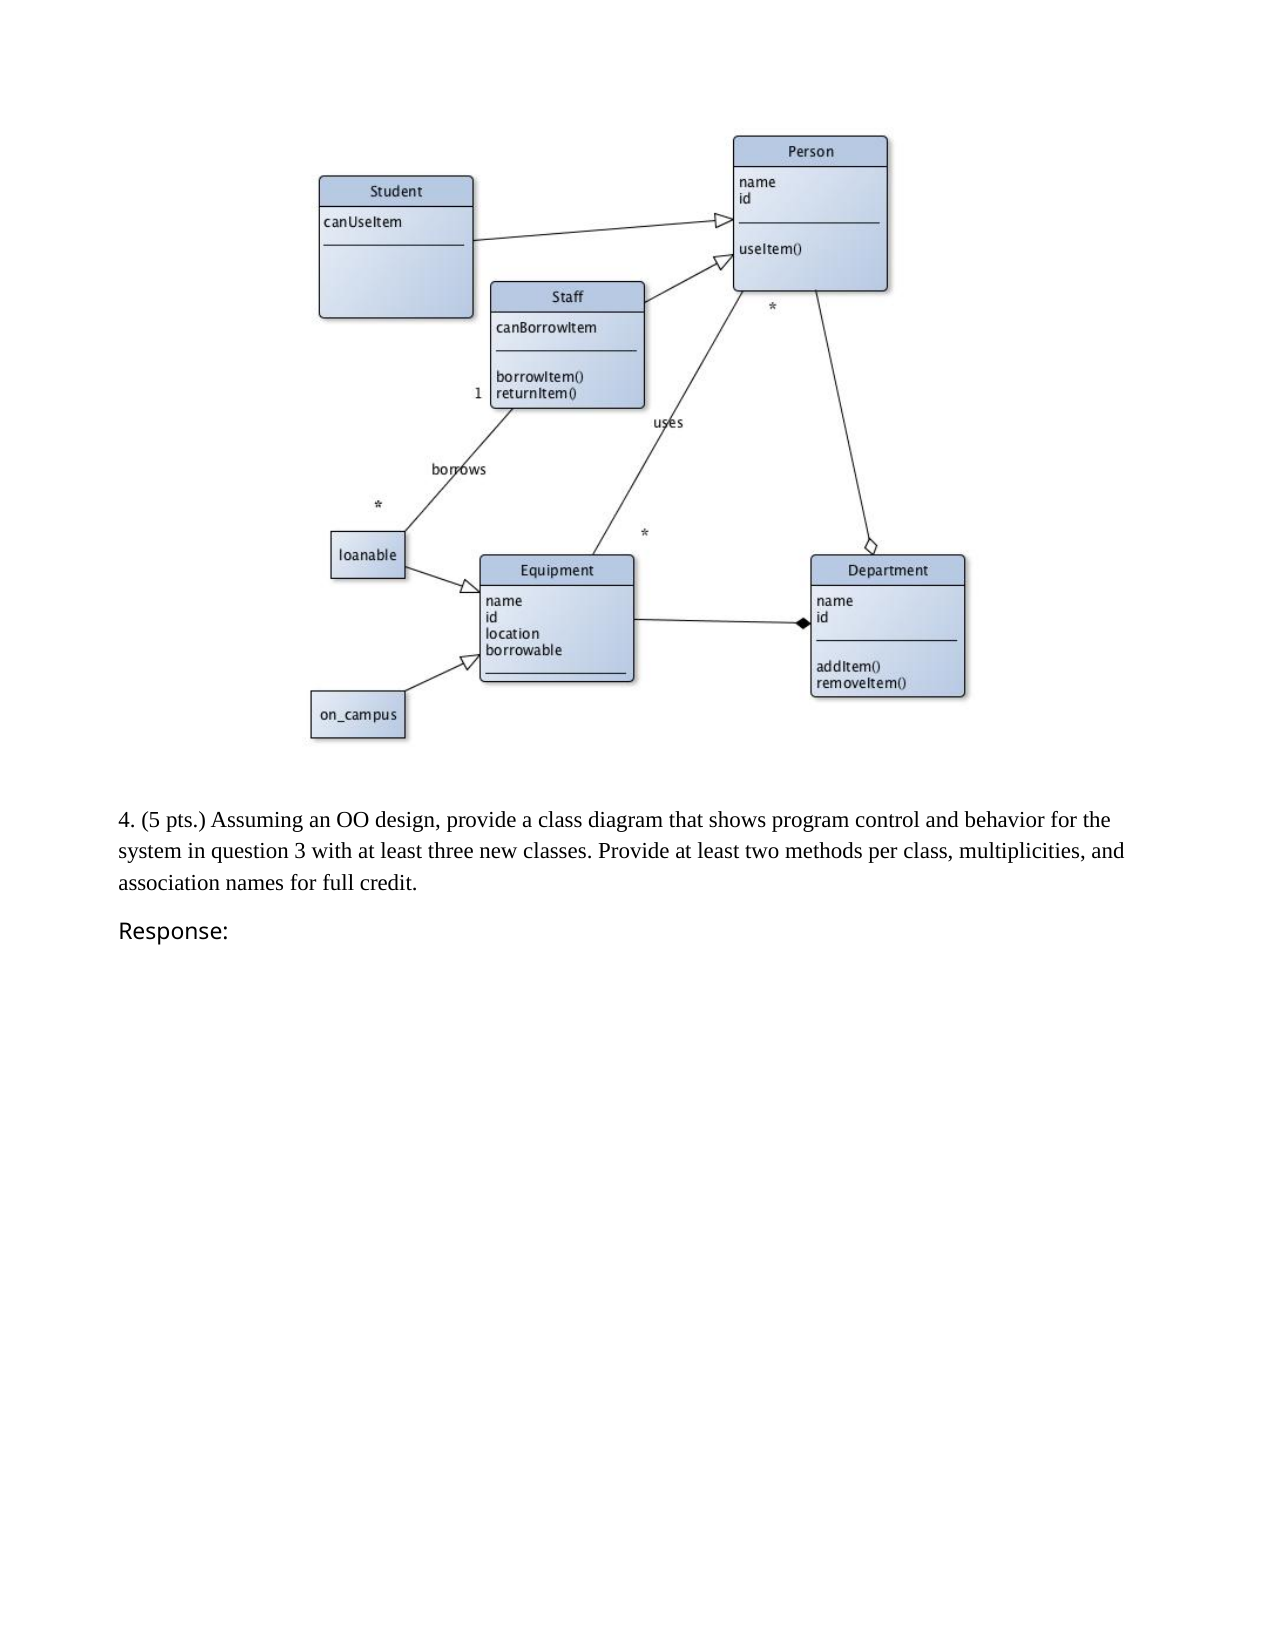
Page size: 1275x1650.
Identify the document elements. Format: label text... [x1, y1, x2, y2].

picture [293, 118, 983, 755]
text 4. (5 pts.) Assuming an OO design, provide a class diagram that shows program control and behavior for the system in question 3 with at least three new classes. Provide at least two methods per class, multiplicities, and association names for full credit. [118, 806, 1157, 895]
text Response: [118, 915, 1157, 946]
